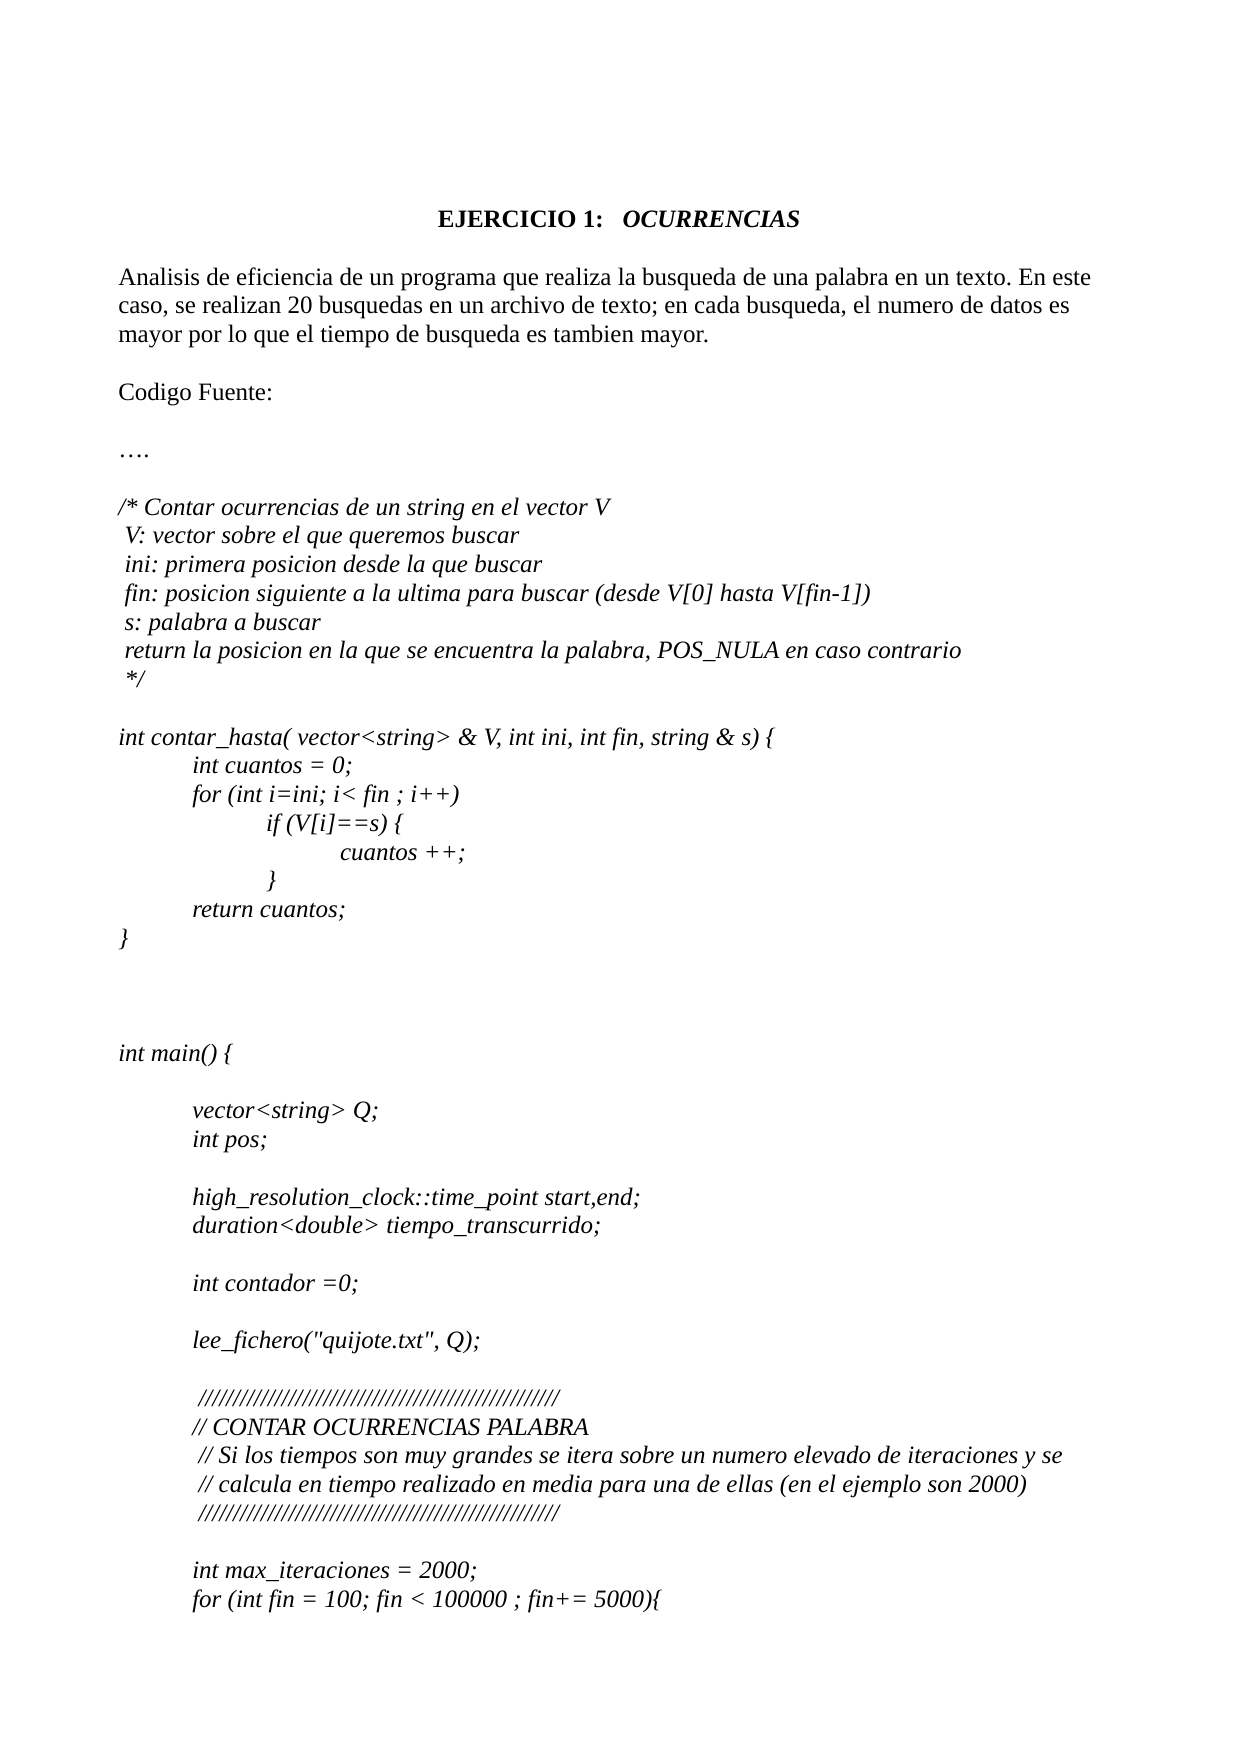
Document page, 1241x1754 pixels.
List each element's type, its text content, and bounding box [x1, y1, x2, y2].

text } [118, 923, 1122, 952]
text //////////////////////////////////////////////////// [118, 1383, 1122, 1412]
text */ [118, 664, 1122, 693]
text //////////////////////////////////////////////////// [118, 1498, 1122, 1527]
text Analisis de eficiencia de un programa que realiza la busqueda de una palabra en un texto. En este caso, se realizan 20 busquedas en un archivo de texto; en cada busqueda, el numero de datos es mayor por lo que el tiempo de busqueda es tambien mayor. [118, 262, 1122, 348]
text if (V[i]==s) { [118, 808, 1122, 837]
text return la posicion en la que se encuentra la palabra, POS_NULA en caso contrario [118, 636, 1122, 664]
text return cuantos; [118, 894, 1122, 923]
text V: vector sobre el que queremos buscar [118, 521, 1122, 549]
text ini: primera posicion desde la que buscar [118, 549, 1122, 578]
text lee_fichero("quijote.txt", Q); [118, 1326, 1122, 1354]
text int contador =0; [118, 1268, 1122, 1297]
text fin: posicion siguiente a la ultima para buscar (desde V[0] hasta V[fin-1]) [118, 578, 1122, 607]
text high_resolution_clock::time_point start,end; [118, 1182, 1122, 1211]
text s: palabra a buscar [118, 607, 1122, 636]
text int pos; [118, 1124, 1122, 1153]
text EJERCICIO 1: OCURRENCIAS [118, 204, 1122, 233]
text int max_iteraciones = 2000; [118, 1556, 1122, 1584]
text // calcula en tiempo realizado en media para una de ellas (en el ejemplo son 2000) [118, 1469, 1122, 1498]
text for (int fin = 100; fin < 100000 ; fin+= 5000){ [118, 1584, 1122, 1613]
text } [118, 866, 1122, 894]
text int contar_hasta( vector<string> & V, int ini, int fin, string & s) { [118, 722, 1122, 751]
text // CONTAR OCURRENCIAS PALABRA [118, 1412, 1122, 1441]
text int cuantos = 0; [118, 751, 1122, 779]
text for (int i=ini; i< fin ; i++) [118, 779, 1122, 808]
text duration<double> tiempo_transcurrido; [118, 1211, 1122, 1239]
text int main() { [118, 1038, 1122, 1067]
text vector<string> Q; [118, 1096, 1122, 1124]
text /* Contar ocurrencias de un string en el vector V [118, 492, 1122, 521]
text cuantos ++; [118, 837, 1122, 866]
text Codigo Fuente: [118, 377, 1122, 406]
text …. [118, 434, 1122, 463]
text // Si los tiempos son muy grandes se itera sobre un numero elevado de iteraciones y se [118, 1441, 1122, 1469]
